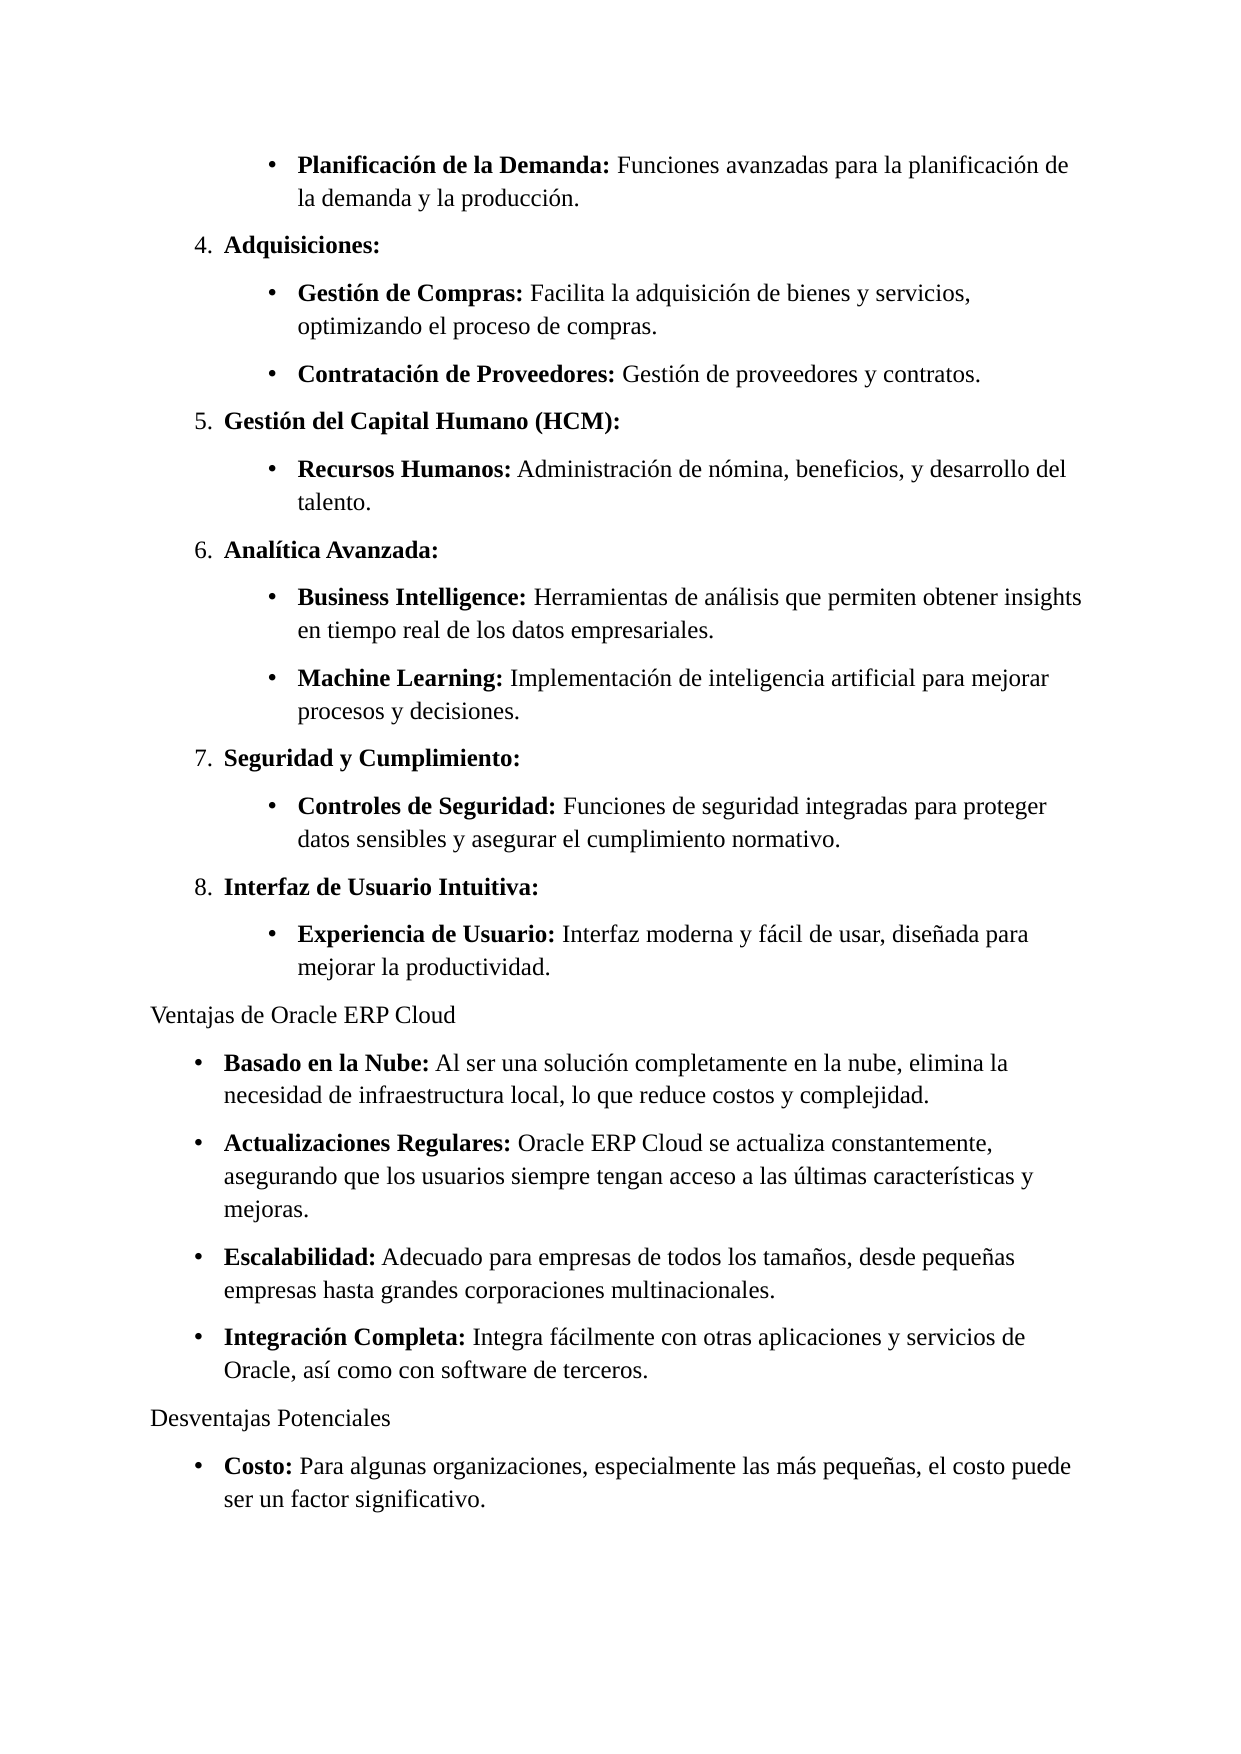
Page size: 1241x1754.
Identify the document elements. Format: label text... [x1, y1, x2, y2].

list Gestión del Capital Humano (HCM): [194, 406, 1090, 435]
list Controles de Seguridad: Funciones de seguridad integradas para proteger datos sensibles y asegurar el cumplimiento normativo. [268, 791, 1090, 853]
list Interfaz de Usuario Intuitiva: [194, 872, 1090, 901]
list Business Intelligence: Herramientas de análisis que permiten obtener insights en tiempo real de los datos empresariales. [268, 582, 1090, 644]
list Recursos Humanos: Administración de nómina, beneficios, y desarrollo del talento. [268, 454, 1090, 516]
list Experiencia de Usuario: Interfaz moderna y fácil de usar, diseñada para mejorar la productividad. [268, 919, 1090, 981]
list Actualizaciones Regulares: Oracle ERP Cloud se actualiza constantemente, asegurando que los usuarios siempre tengan acceso a las últimas características y mejoras. [194, 1128, 1090, 1223]
list Gestión de Compras: Facilita la adquisición de bienes y servicios, optimizando el proceso de compras. [268, 278, 1090, 340]
list Analítica Avanzada: [194, 535, 1090, 563]
list Planificación de la Demanda: Funciones avanzadas para la planificación de la demanda y la producción. [268, 150, 1090, 212]
text Desventajas Potenciales [150, 1403, 1090, 1432]
list Contratación de Proveedores: Gestión de proveedores y contratos. [268, 359, 1090, 388]
list Costo: Para algunas organizaciones, especialmente las más pequeñas, el costo puede ser un factor significativo. [194, 1451, 1090, 1512]
list Adquisiciones: [194, 231, 1090, 259]
list Integración Completa: Integra fácilmente con otras aplicaciones y servicios de Oracle, así como con software de terceros. [194, 1322, 1090, 1384]
list Seguridad y Cumplimiento: [194, 743, 1090, 772]
list Basado en la Nube: Al ser una solución completamente en la nube, elimina la necesidad de infraestructura local, lo que reduce costos y complejidad. [194, 1048, 1090, 1109]
list Machine Learning: Implementación de inteligencia artificial para mejorar procesos y decisiones. [268, 663, 1090, 725]
text Ventajas de Oracle ERP Cloud [150, 1000, 1090, 1029]
list Escalabilidad: Adecuado para empresas de todos los tamaños, desde pequeñas empresas hasta grandes corporaciones multinacionales. [194, 1242, 1090, 1304]
